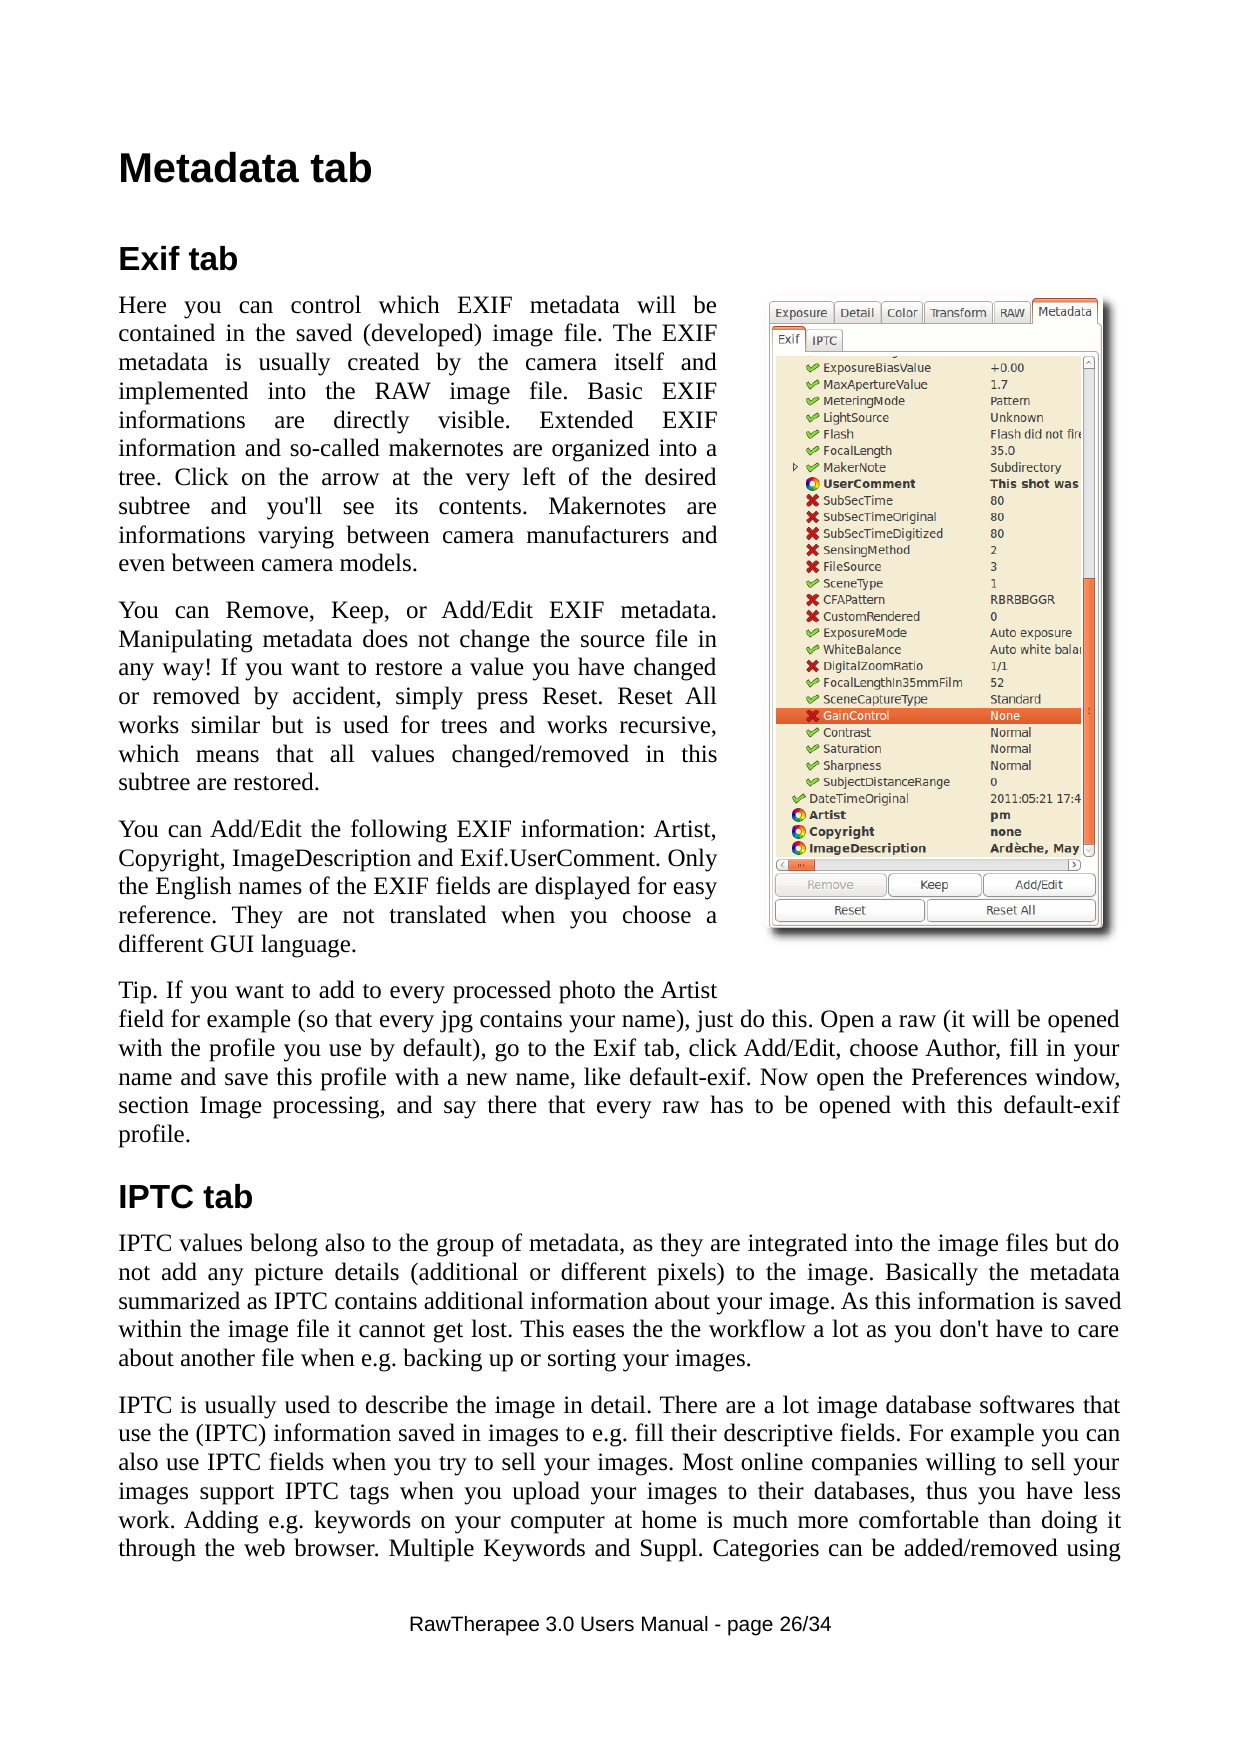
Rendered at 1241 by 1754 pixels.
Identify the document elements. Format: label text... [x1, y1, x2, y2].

text You can Remove, Keep, or Add/Edit EXIF metadata. Manipulating metadata does not change the source file in any way! If you want to restore a value you have changed or removed by accident, simply press Reset. Reset All works similar but is used for trees and works recursive, which means that all values changed/removed in this subtree are restored. [118, 595, 759, 796]
text Here you can control which EXIF metadata will be contained in the saved (developed) image file. The EXIF metadata is usually created by the camera itself and implemented into the RAW image file. Basic EXIF informations are directly visible. Extended EXIF information and so-called makernotes are organized into a tree. Click on the arrow at the very left of the desired subtree and you'll see its contents. Makernotes are informations varying between camera manufacturers and even between camera models. [118, 290, 759, 577]
text Tip. If you want to add to every processed photo the Artist field for example (so that every jpg contains your name), just do this. Open a raw (it will be opened with the profile you use by default), go to the Exif tab, click Add/Edit, choose Author, fill in your name and save this profile with a new name, like default-exif. Now open the Preferences window, section Image processing, and say there that every raw has to be opened with this default-exif profile. [118, 975, 1122, 1148]
subtitle IPTC tab [118, 1177, 1122, 1216]
subtitle Metadata tab [118, 143, 1122, 191]
text You can Add/Edit the following EXIF information: Artist, Copyright, ImageDescription and Exif.UserComment. Only the English names of the EXIF fields are displayed for easy reference. They are not translated when you choose a different GUI language. [118, 814, 1122, 958]
text IPTC is usually used to describe the image in detail. There are a lot image database softwares that use the (IPTC) information saved in images to e.g. fill their descriptive fields. For example you can also use IPTC fields when you try to sell your images. Most online companies willing to sell your images support IPTC tags when you upload your images to their databases, thus you have less work. Adding e.g. keywords on your computer at home is much more comfortable than doing it through the web browser. Multiple Keywords and Suppl. Categories can be added/removed using [118, 1390, 1122, 1562]
picture [759, 289, 1123, 948]
subtitle Exif tab [118, 239, 1122, 277]
text IPTC values belong also to the group of metadata, as they are integrated into the image files but do not add any picture details (additional or different pixels) to the image. Basically the metadata summarized as IPTC contains additional information about your image. As this information is saved within the image file it cannot get lost. This eases the the workflow a lot as you don't have to care about another file when e.g. backing up or sorting your images. [118, 1228, 1122, 1372]
